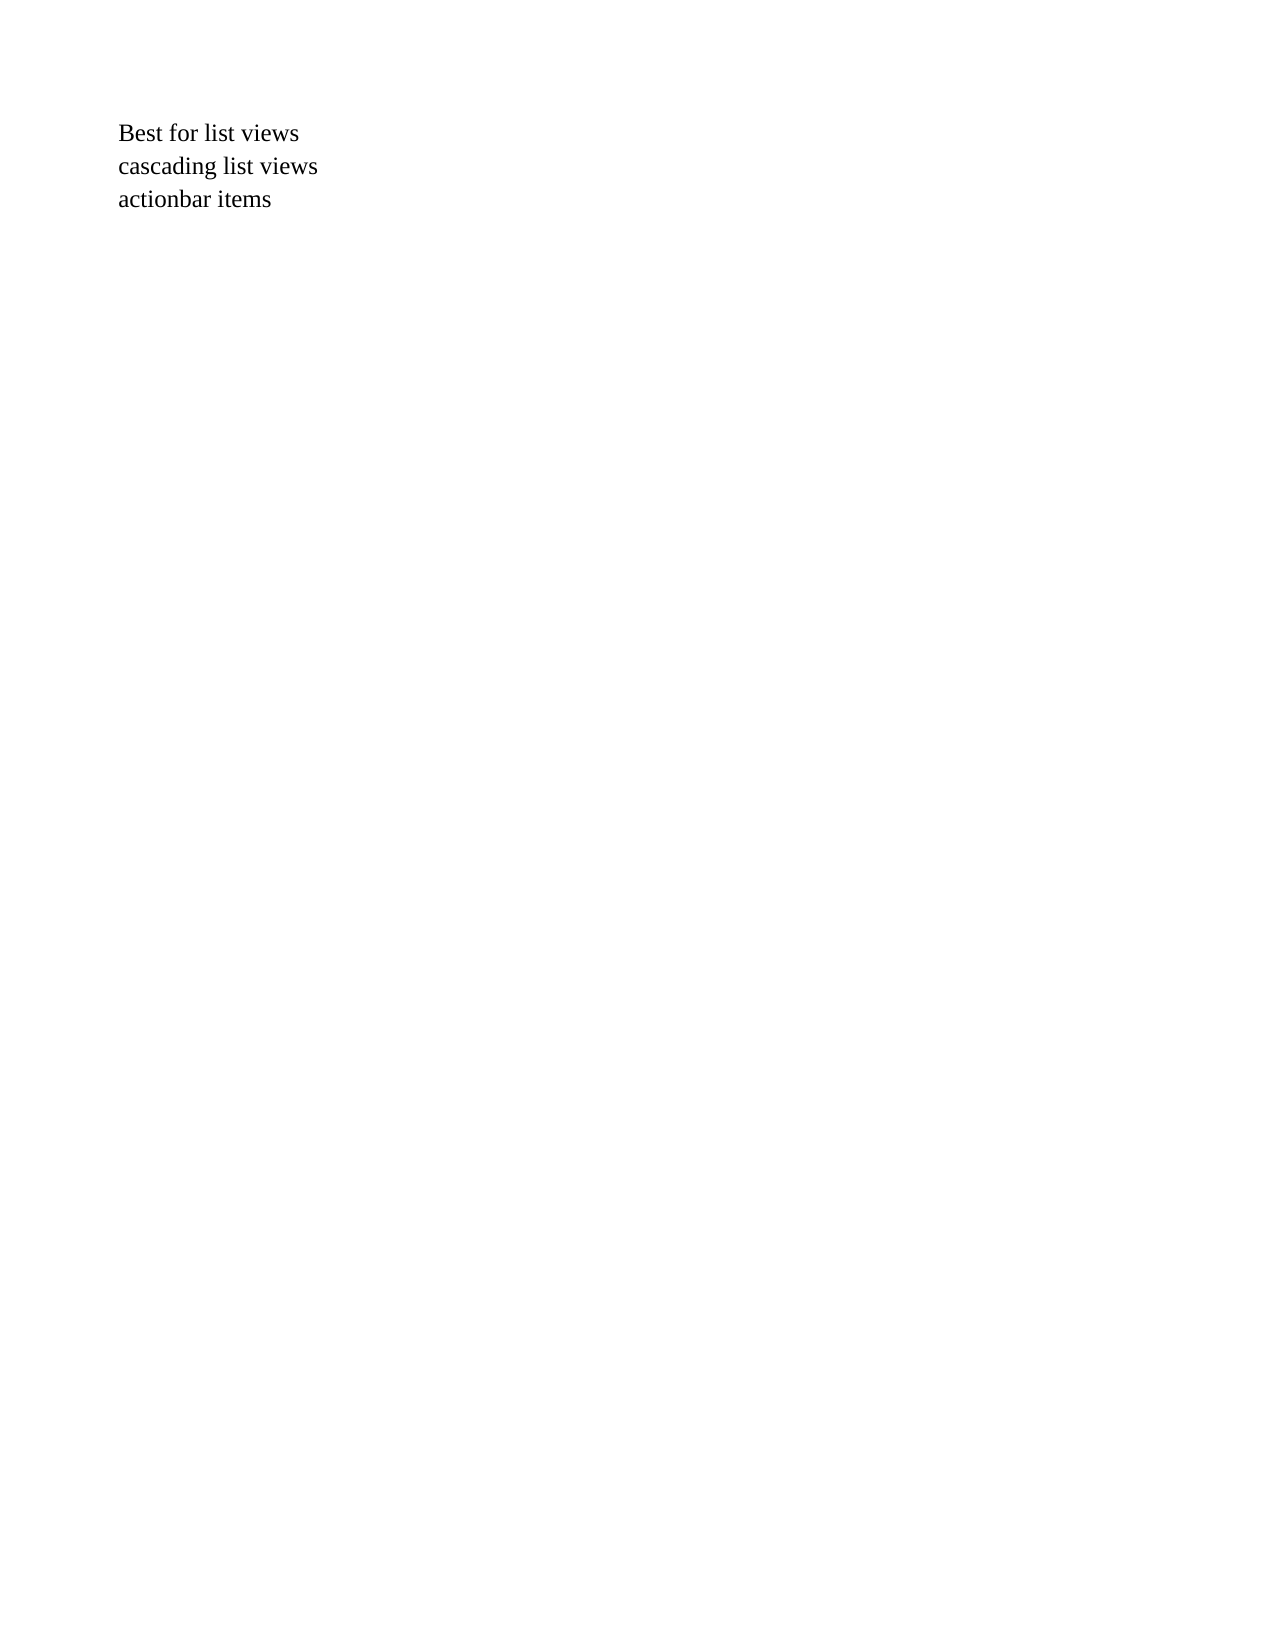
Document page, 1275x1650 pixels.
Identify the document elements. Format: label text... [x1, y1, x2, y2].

text Best for list views [118, 118, 1157, 147]
text actionbar items [118, 184, 1157, 213]
text cascading list views [118, 151, 1157, 180]
